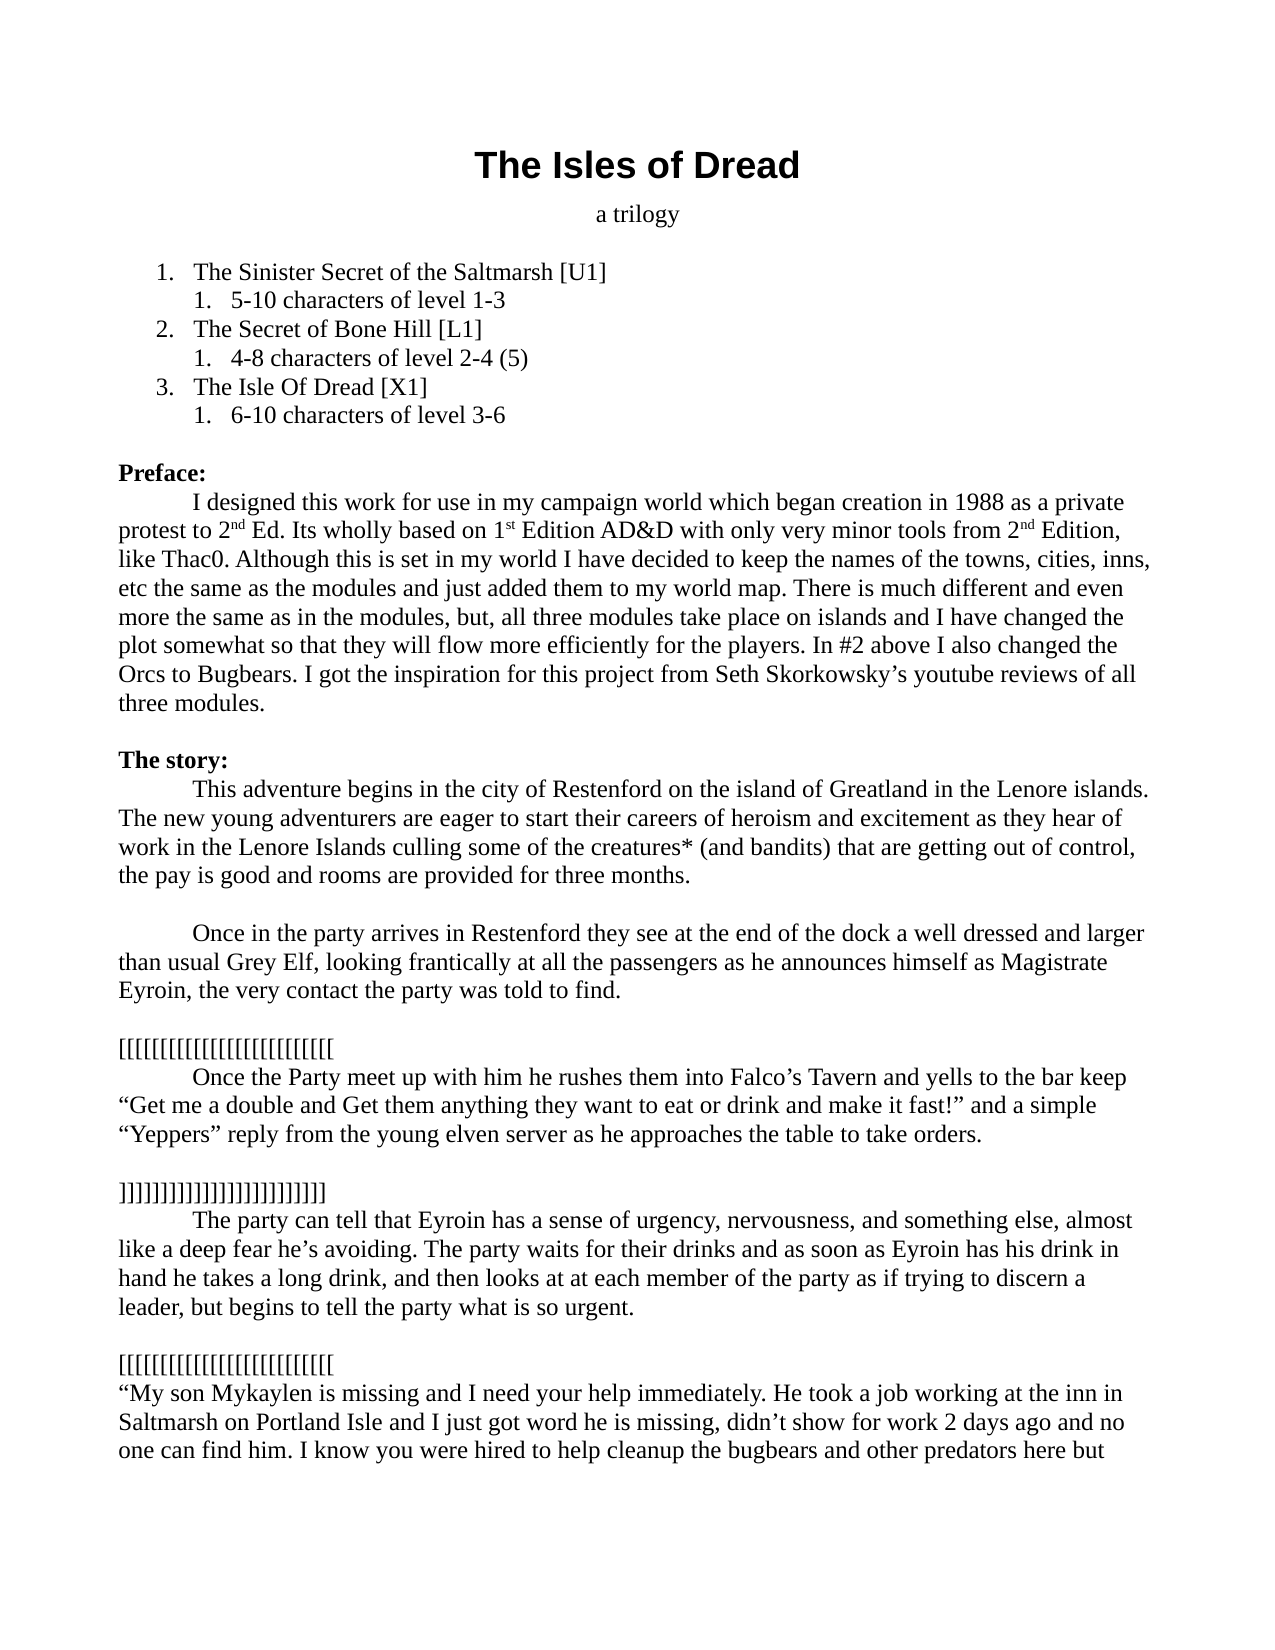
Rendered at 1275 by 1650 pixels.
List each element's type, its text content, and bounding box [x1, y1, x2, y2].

text The party can tell that Eyroin has a sense of urgency, nervousness, and something else, almost like a deep fear he’s avoiding. The party waits for their drinks and as soon as Eyroin has his drink in hand he takes a long drink, and then looks at at each member of the party as if trying to discern a leader, but begins to tell the party what is so urgent. [118, 1206, 1157, 1321]
text ]]]]]]]]]]]]]]]]]]]]]]]]] [118, 1177, 1157, 1206]
text I designed this work for use in my campaign world which began creation in 1988 as a private protest to 2nd Ed. Its wholly based on 1st Edition AD&D with only very minor tools from 2nd Edition, like Thac0. Although this is set in my world I have decided to keep the names of the towns, cities, inns, etc the same as the modules and just added them to my world map. There is much different and even more the same as in the modules, but, all three modules take place on islands and I have changed the plot somewhat so that they will flow more efficiently for the players. In #2 above I also changed the Orcs to Bugbears. I got the inspiration for this project from Seth Skorkowsky’s youtube reviews of all three modules. [118, 487, 1157, 717]
text Once in the party arrives in Restenford they see at the end of the dock a well dressed and larger than usual Grey Elf, looking frantically at all the passengers as he announces himself as Magistrate Eyroin, the very contact the party was told to find. [118, 918, 1157, 1004]
list 4-8 characters of level 2-4 (5) [193, 343, 1157, 372]
text This adventure begins in the city of Restenford on the island of Greatland in the Lenore islands. The new young adventurers are eager to start their careers of heroism and excitement as they hear of work in the Lenore Islands culling some of the creatures* (and bandits) that are getting out of control, the pay is good and rooms are provided for three months. [118, 774, 1157, 889]
text a trilogy [118, 199, 1157, 228]
list The Secret of Bone Hill [L1] [156, 314, 1157, 343]
text “My son Mykaylen is missing and I need your help immediately. He took a job working at the inn in Saltmarsh on Portland Isle and I just got word he is missing, didn’t show for work 2 days ago and no one can find him. I know you were hired to help cleanup the bugbears and other predators here but [118, 1378, 1157, 1464]
text Once the Party meet up with him he rushes them into Falco’s Tavern and yells to the bar keep “Get me a double and Get them anything they want to eat or drink and make it fast!” and a simple “Yeppers” reply from the young elven server as he approaches the table to take orders. [118, 1062, 1157, 1148]
subtitle The Isles of Dread [118, 143, 1157, 187]
list 5-10 characters of level 1-3 [193, 286, 1157, 314]
text The story: [118, 746, 1157, 774]
text [[[[[[[[[[[[[[[[[[[[[[[[[[ [118, 1033, 1157, 1062]
text Preface: [118, 458, 1157, 487]
list The Isle Of Dread [X1] [156, 372, 1157, 401]
list The Sinister Secret of the Saltmarsh [U1] [156, 257, 1157, 286]
text [[[[[[[[[[[[[[[[[[[[[[[[[[ [118, 1349, 1157, 1378]
list 6-10 characters of level 3-6 [193, 401, 1157, 429]
